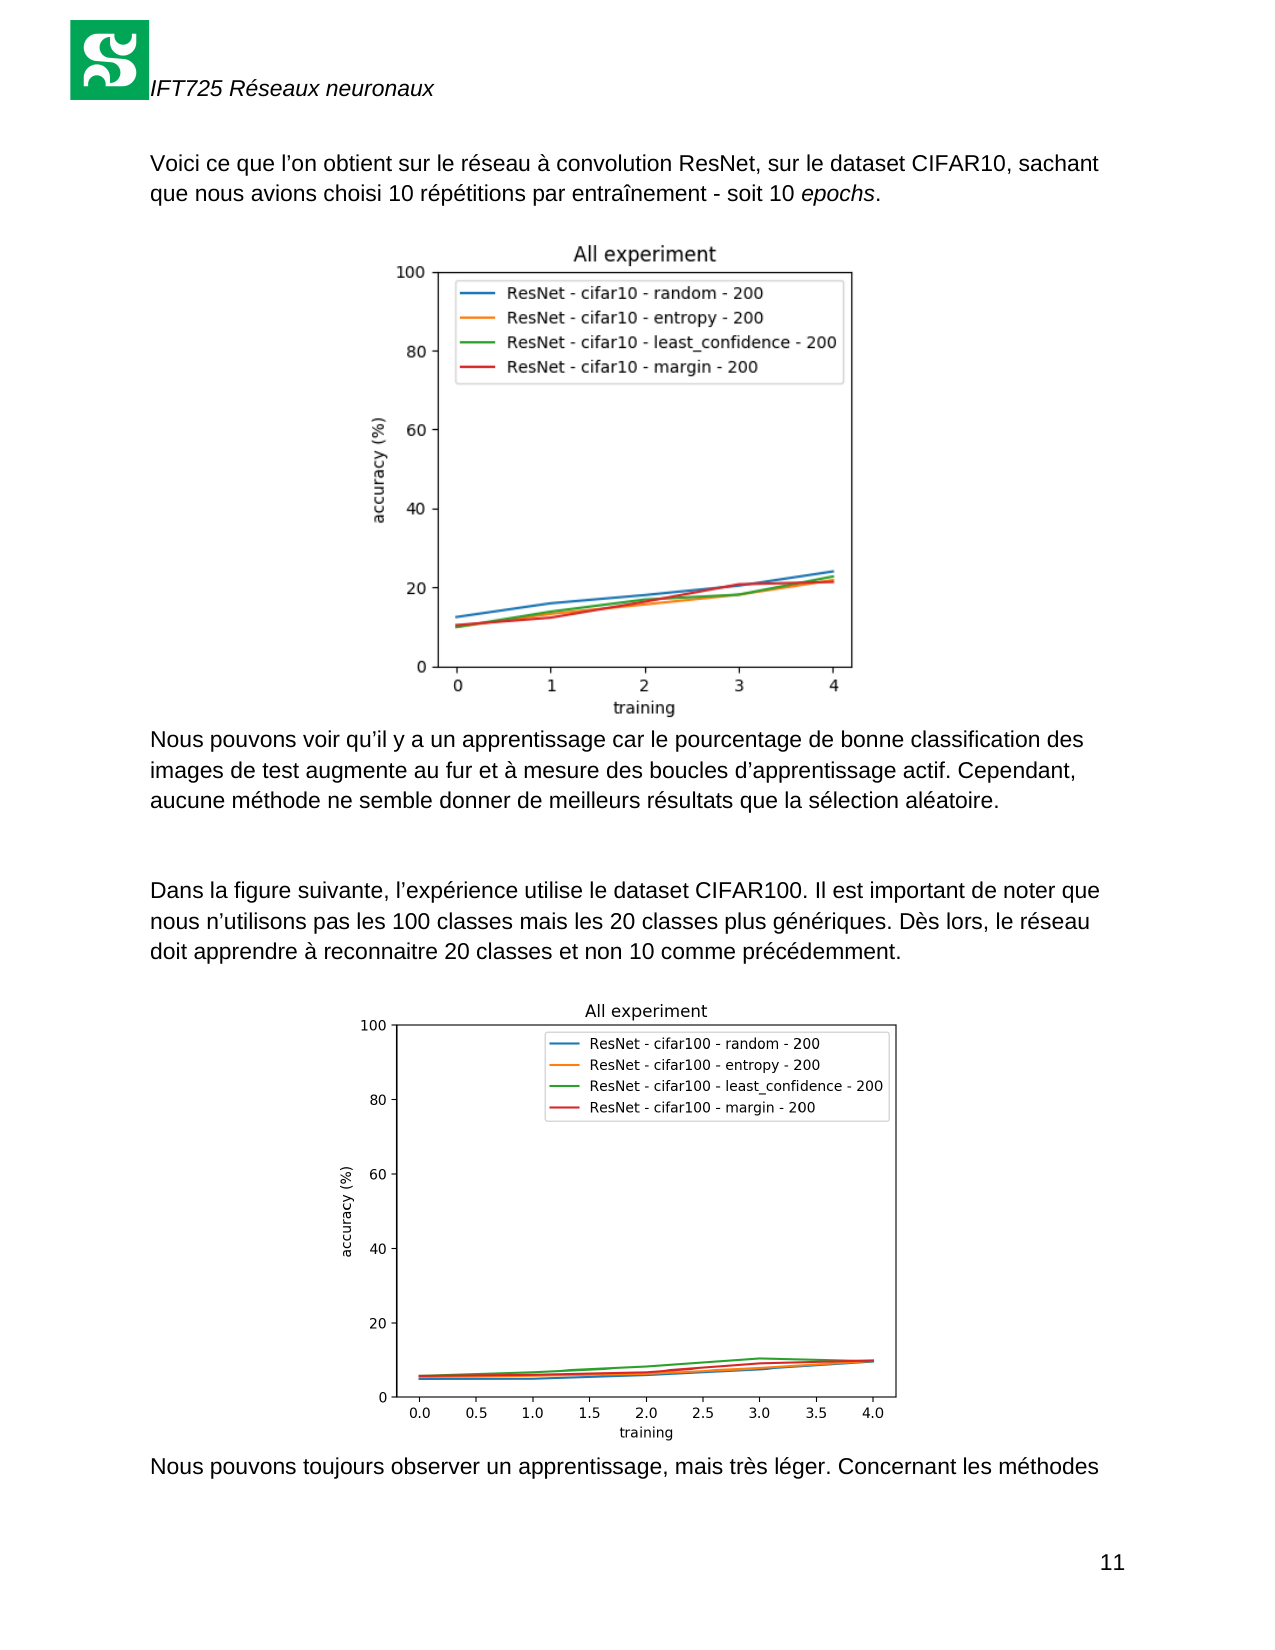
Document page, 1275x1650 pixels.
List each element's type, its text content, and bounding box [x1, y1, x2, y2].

picture [70, 20, 150, 100]
picture [316, 968, 959, 1450]
text Nous pouvons toujours observer un apprentissage, mais très léger. Concernant les méthodes [150, 1453, 1125, 1479]
picture [371, 210, 904, 723]
text Voici ce que l’on obtient sur le réseau à convolution ResNet, sur le dataset CIFAR10, sachant que nous avions choisi 10 répétitions par entraînement - soit 10 epochs. [150, 150, 1125, 207]
text Dans la figure suivante, l’expérience utilise le dataset CIFAR100. Il est important de noter que nous n’utilisons pas les 100 classes mais les 20 classes plus génériques. Dès lors, le réseau doit apprendre à reconnaitre 20 classes et non 10 comme précédemment. [150, 877, 1125, 964]
text Nous pouvons voir qu’il y a un apprentissage car le pourcentage de bonne classification des images de test augmente au fur et à mesure des boucles d’apprentissage actif. Cependant, aucune méthode ne semble donner de meilleurs résultats que la sélection aléatoire. [150, 726, 1125, 813]
